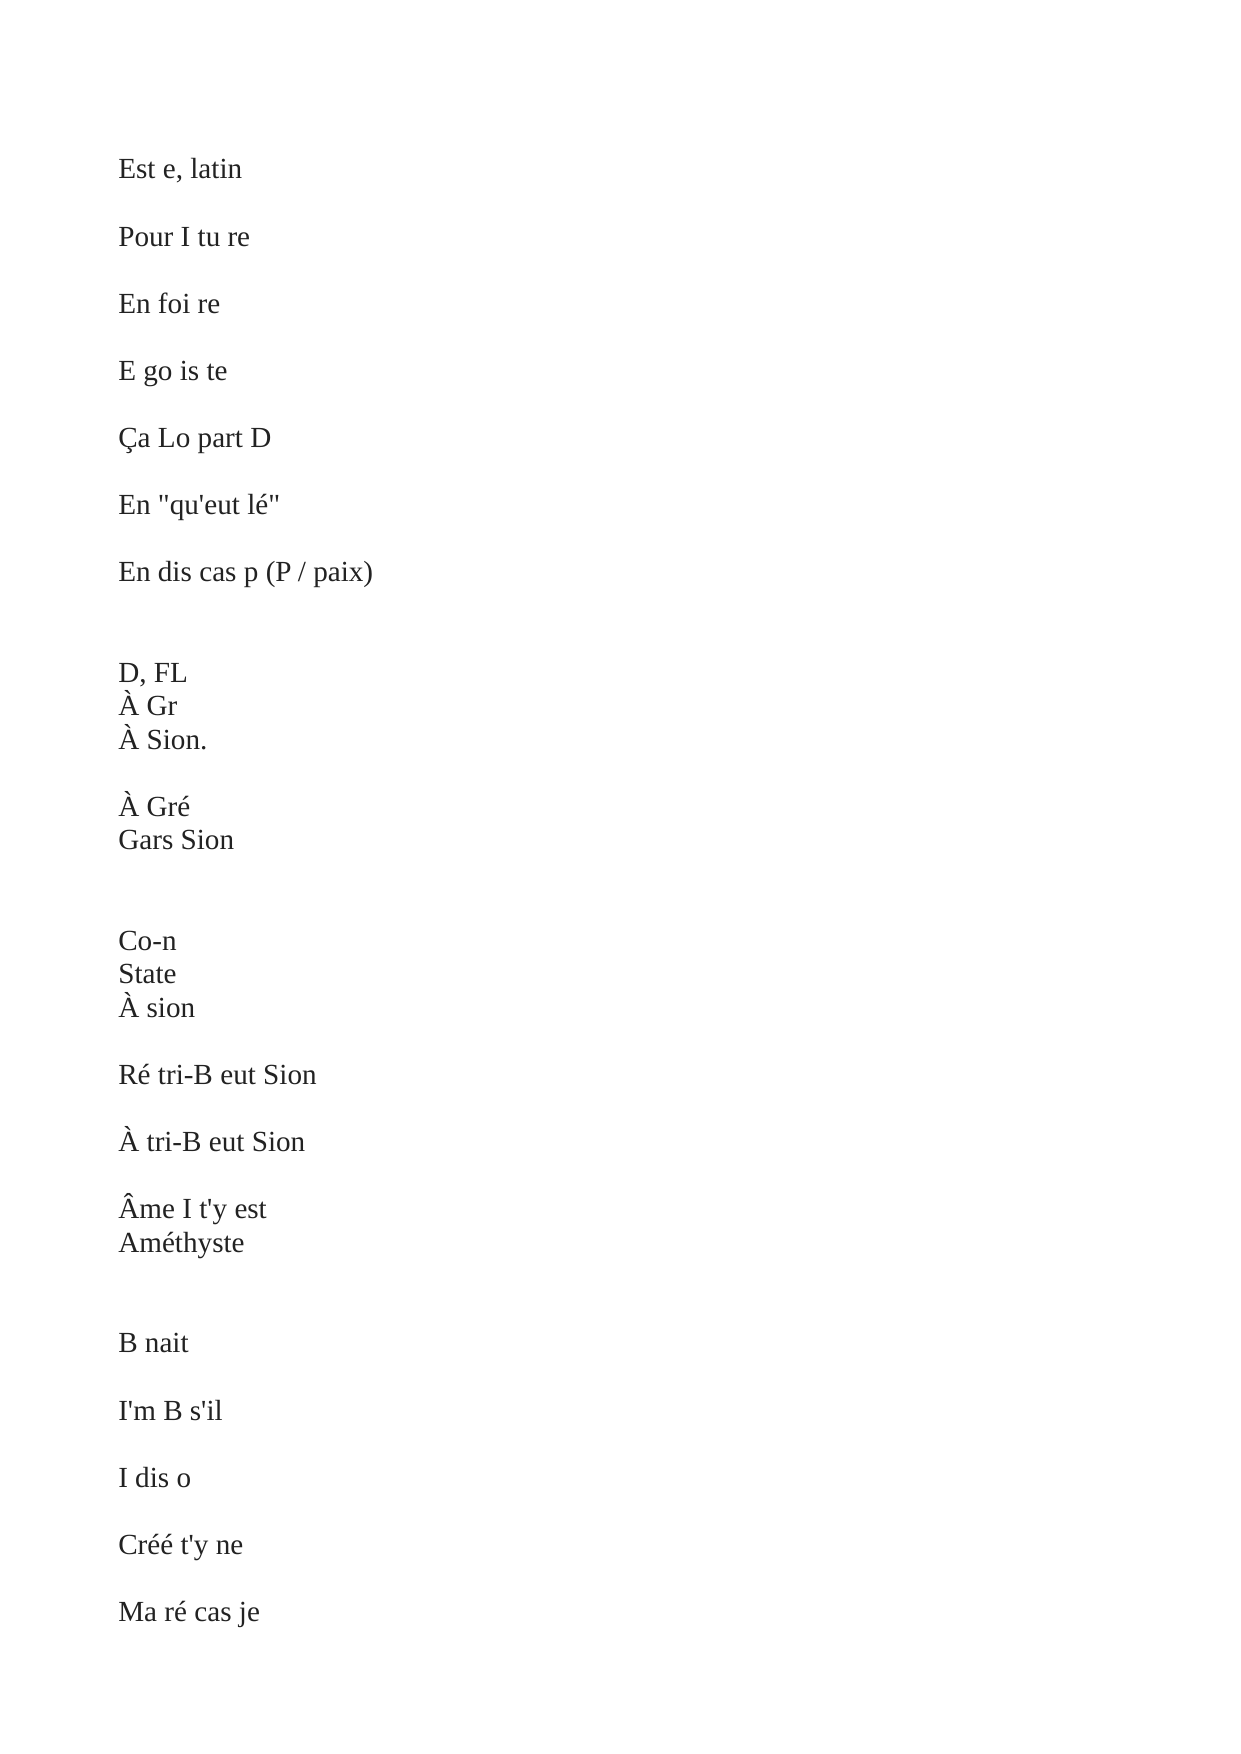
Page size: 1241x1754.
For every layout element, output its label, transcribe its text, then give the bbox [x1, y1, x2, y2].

text Âme I t'y est [118, 1191, 1122, 1225]
text Ré tri-B eut Sion [118, 1057, 1122, 1091]
text Ma ré cas je [118, 1594, 1122, 1627]
text En foi re [118, 286, 1122, 319]
text Pour I tu re [118, 219, 1122, 252]
text En "qu'eut lé" [118, 487, 1122, 521]
text State [118, 957, 1122, 990]
text À Sion. [118, 722, 1122, 755]
text À sion [118, 990, 1122, 1024]
text D, FL [118, 655, 1122, 688]
text À Gré [118, 789, 1122, 822]
text B nait [118, 1326, 1122, 1359]
text I dis o [118, 1460, 1122, 1493]
text Gars Sion [118, 822, 1122, 856]
text E go is te [118, 353, 1122, 386]
text I'm B s'il [118, 1393, 1122, 1426]
text Co-n [118, 923, 1122, 957]
text Créé t'y ne [118, 1527, 1122, 1560]
text En dis cas p (P / paix) [118, 554, 1122, 588]
text À tri-B eut Sion [118, 1124, 1122, 1158]
text Est e, latin [118, 152, 1122, 185]
text À Gr [118, 688, 1122, 722]
text Ça Lo part D [118, 420, 1122, 453]
text Améthyste [118, 1225, 1122, 1258]
